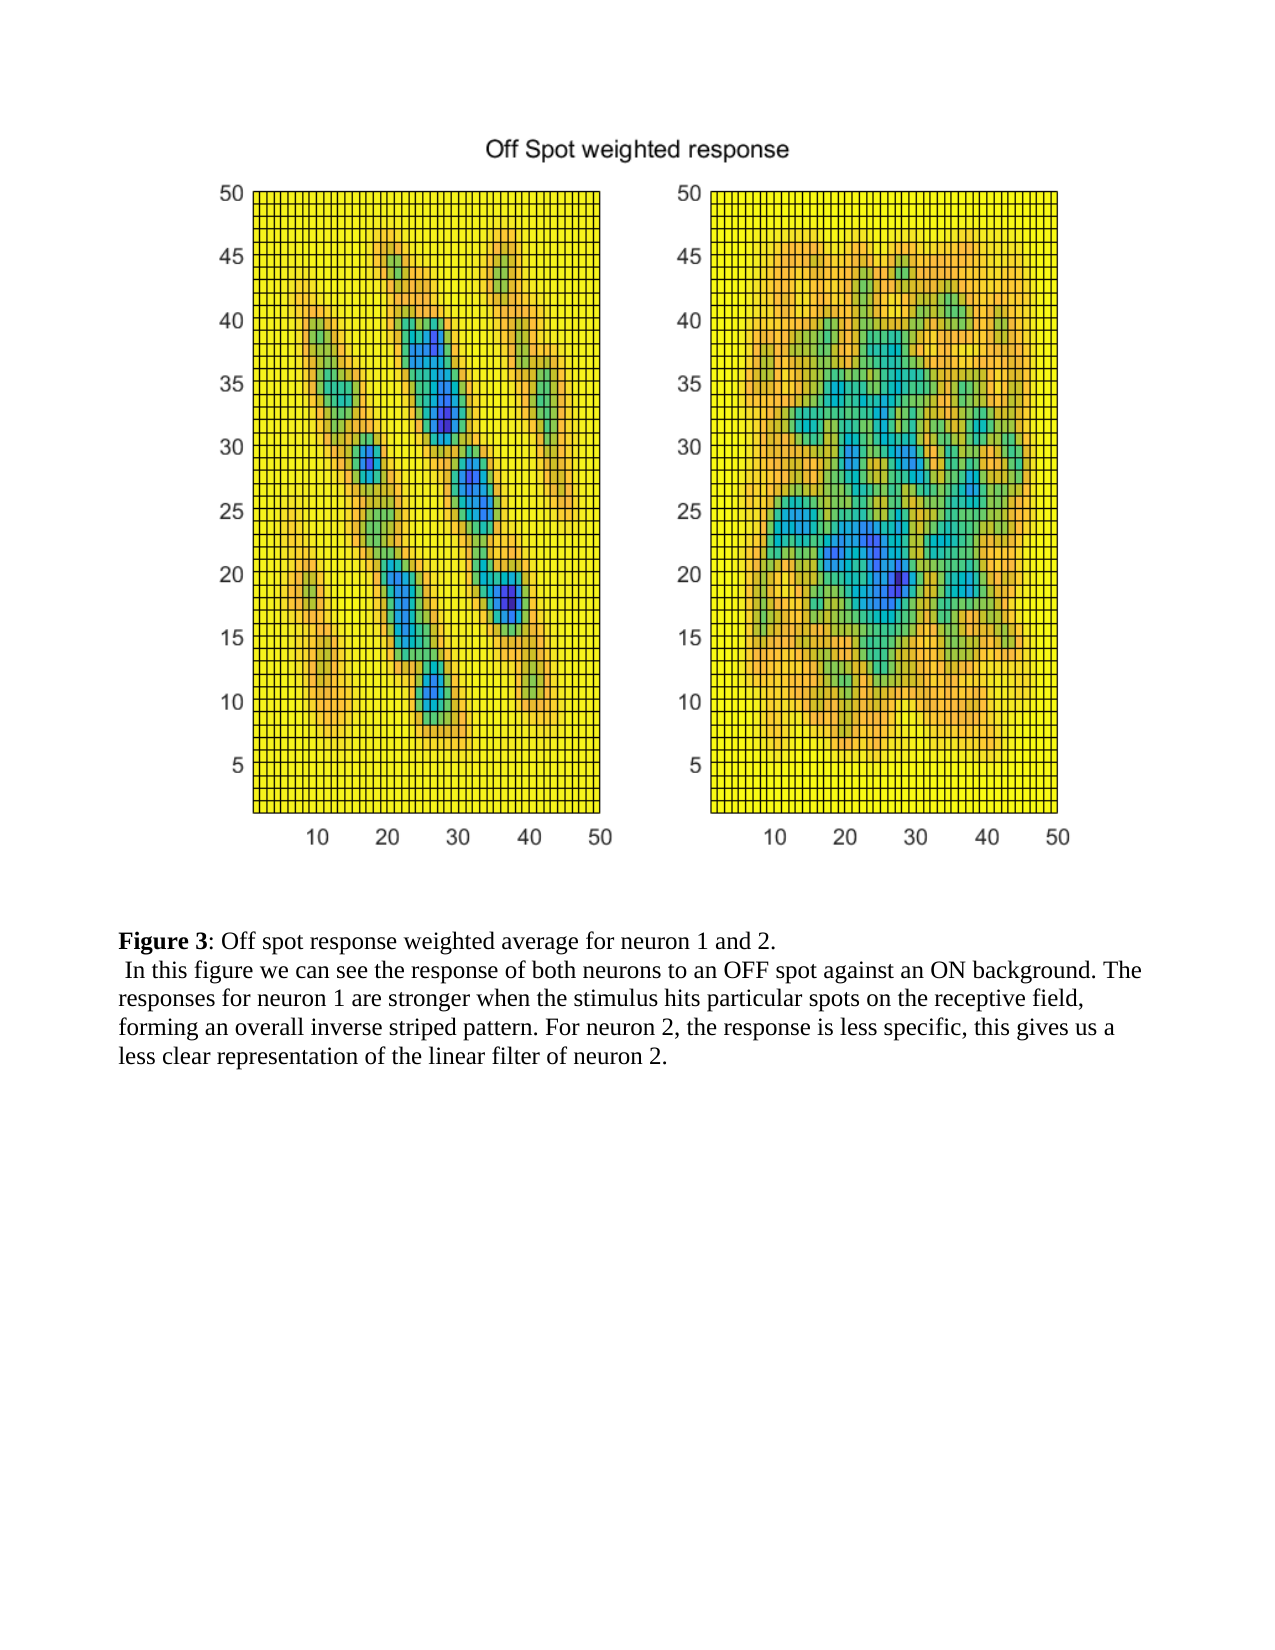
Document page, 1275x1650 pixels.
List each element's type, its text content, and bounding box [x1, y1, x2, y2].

text In this figure we can see the response of both neurons to an OFF spot against an ON background. The responses for neuron 1 are stronger when the stimulus hits particular spots on the receptive field, forming an overall inverse striped pattern. For neuron 2, the response is less specific, this gives us a less clear representation of the linear filter of neuron 2. [118, 955, 1157, 1070]
text Figure 3: Off spot response weighted average for neuron 1 and 2. [118, 926, 1157, 955]
